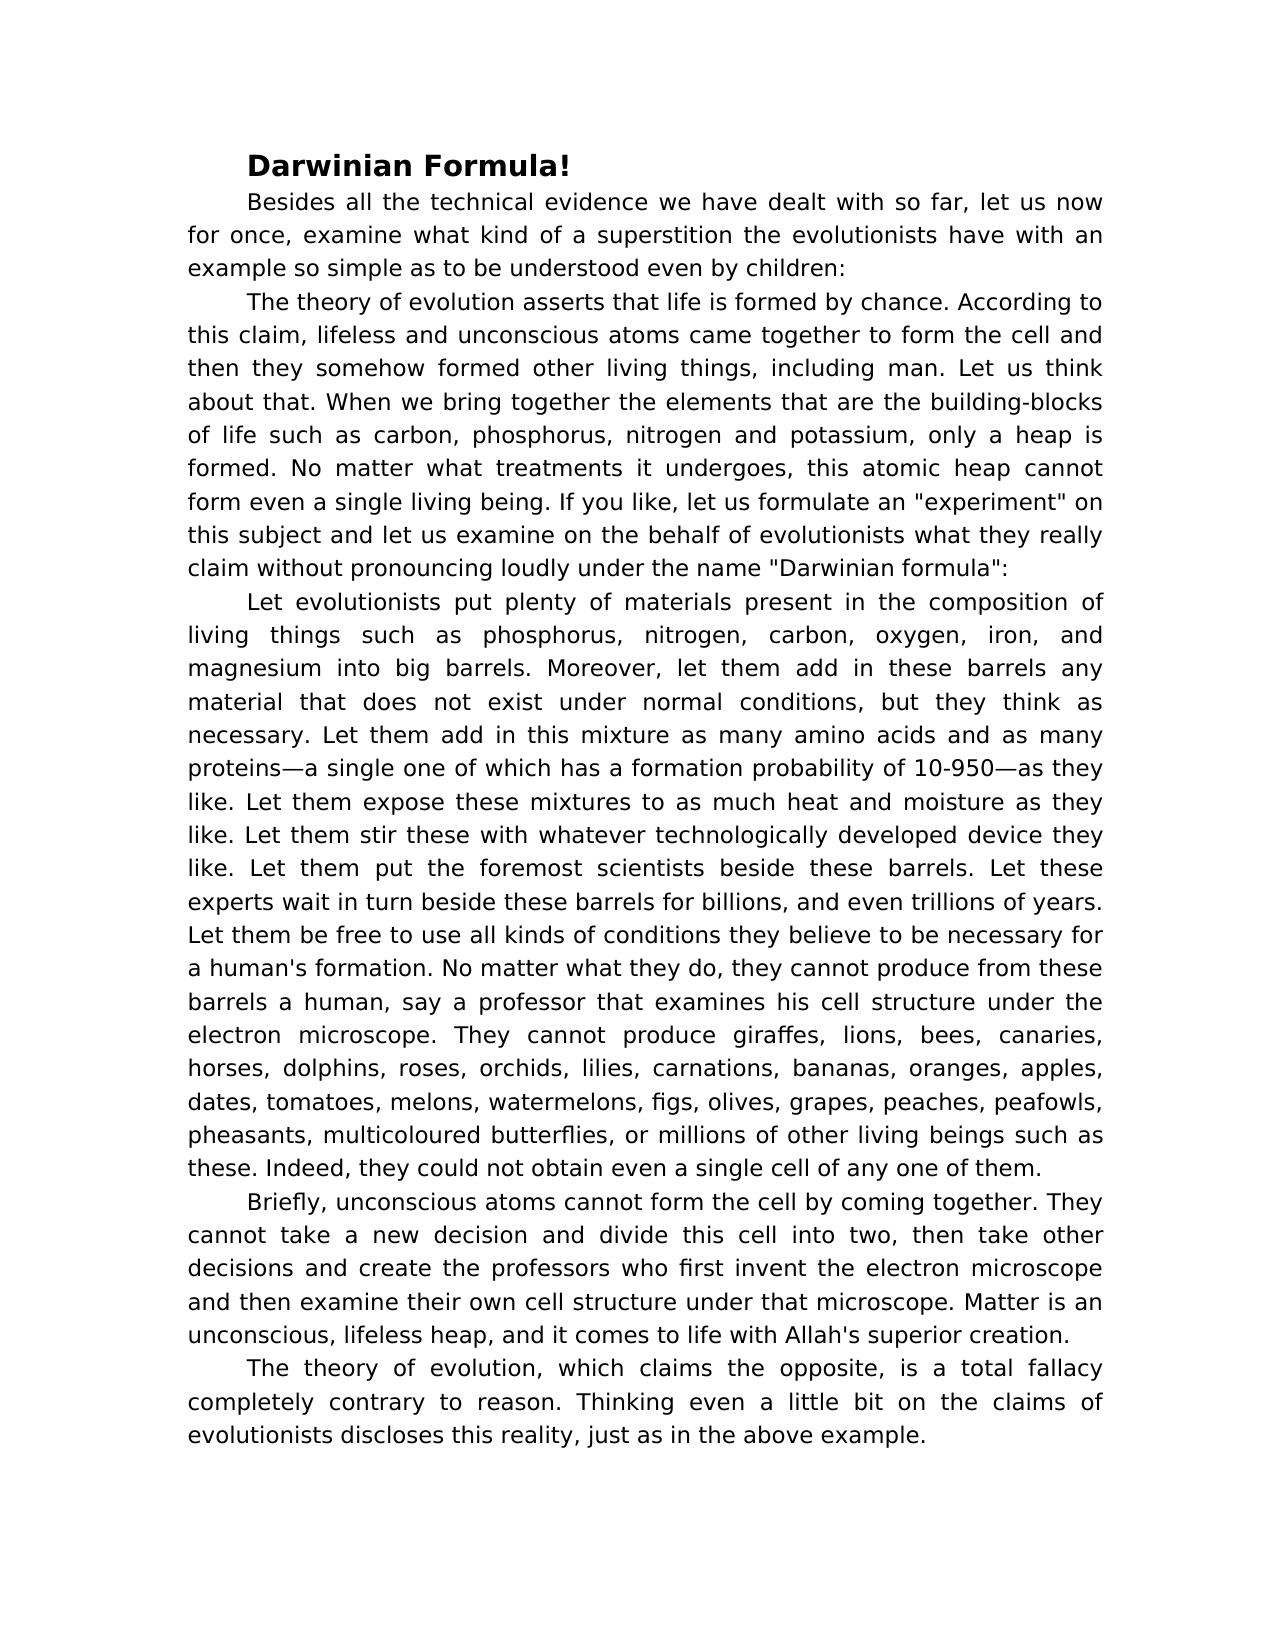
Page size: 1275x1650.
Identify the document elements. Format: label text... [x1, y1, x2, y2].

text Briefly, unconscious atoms cannot form the cell by coming together. They cannot take a new decision and divide this cell into two, then take other decisions and create the professors who first invent the electron microscope and then examine their own cell structure under that microscope. Matter is an unconscious, lifeless heap, and it comes to life with Allah's superior creation. [187, 1183, 1104, 1350]
text Besides all the technical evidence we have dealt with so far, let us now for once, examine what kind of a superstition the evolutionists have with an example so simple as to be understood even by children: [187, 183, 1104, 283]
text The theory of evolution asserts that life is formed by chance. According to this claim, lifeless and unconscious atoms came together to form the cell and then they somehow formed other living things, including man. Let us think about that. When we bring together the elements that are the building-blocks of life such as carbon, phosphorus, nitrogen and potassium, only a heap is formed. No matter what treatments it undergoes, this atomic heap cannot form even a single living being. If you like, let us formulate an "experiment" on this subject and let us examine on the behalf of evolutionists what they really claim without pronouncing loudly under the name "Darwinian formula": [187, 283, 1104, 583]
text Let evolutionists put plenty of materials present in the composition of living things such as phosphorus, nitrogen, carbon, oxygen, iron, and magnesium into big barrels. Moreover, let them add in these barrels any material that does not exist under normal conditions, but they think as necessary. Let them add in this mixture as many amino acids and as many proteins—a single one of which has a formation probability of 10-950—as they like. Let them expose these mixtures to as much heat and moisture as they like. Let them stir these with whatever technologically developed device they like. Let them put the foremost scientists beside these barrels. Let these experts wait in turn beside these barrels for billions, and even trillions of years. Let them be free to use all kinds of conditions they believe to be necessary for a human's formation. No matter what they do, they cannot produce from these barrels a human, say a professor that examines his cell structure under the electron microscope. They cannot produce giraffes, lions, bees, canaries, horses, dolphins, roses, orchids, lilies, carnations, bananas, oranges, apples, dates, tomatoes, melons, watermelons, figs, olives, grapes, peaches, peafowls, pheasants, multicoloured butterflies, or millions of other living beings such as these. Indeed, they could not obtain even a single cell of any one of them. [187, 583, 1104, 1183]
text The theory of evolution, which claims the opposite, is a total fallacy completely contrary to reason. Thinking even a little bit on the claims of evolutionists discloses this reality, just as in the above example. [187, 1350, 1104, 1450]
subtitle Darwinian Formula! [187, 150, 1104, 183]
